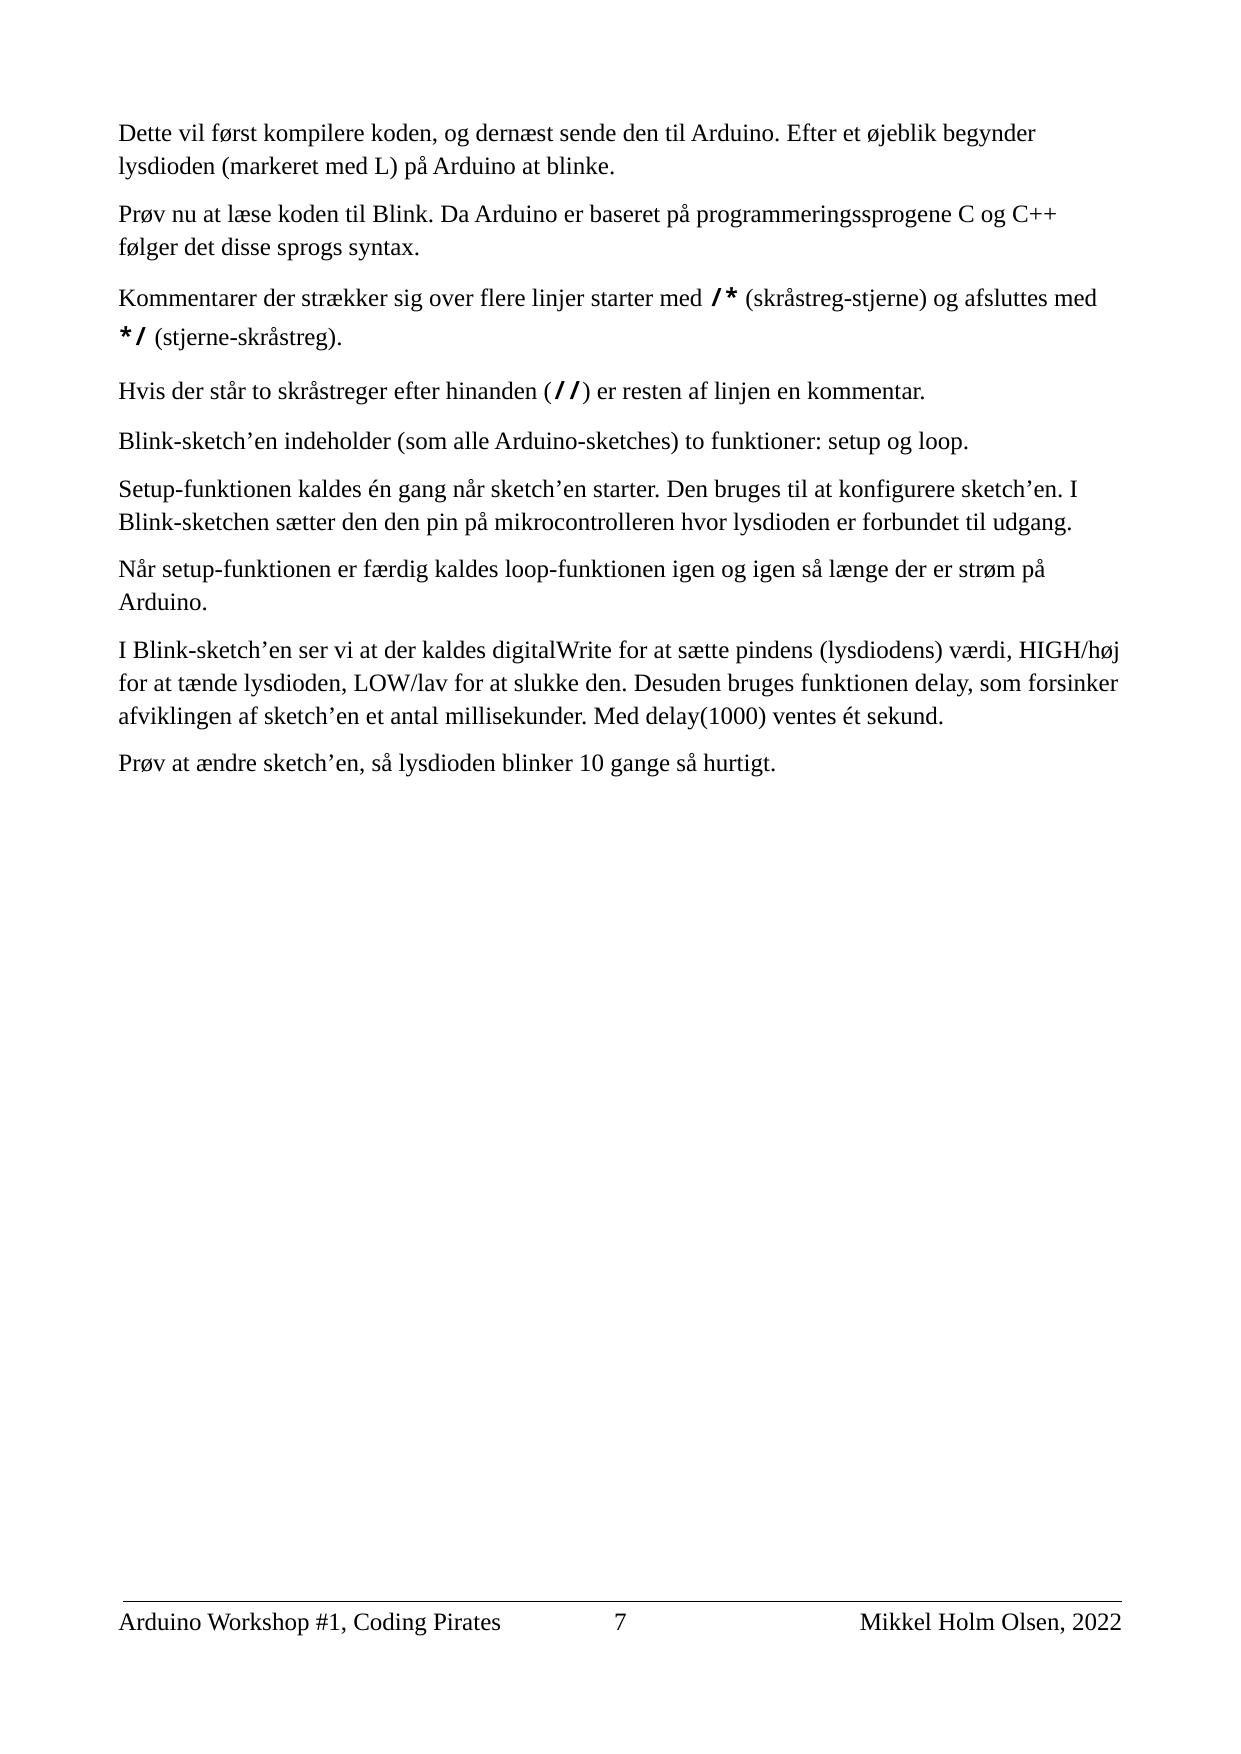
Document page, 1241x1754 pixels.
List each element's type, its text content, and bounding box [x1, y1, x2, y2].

text Dette vil først kompilere koden, og dernæst sende den til Arduino. Efter et øjeblik begynder lysdioden (markeret med L) på Arduino at blinke. [118, 118, 1122, 180]
text Når setup-funktionen er færdig kaldes loop-funktionen igen og igen så længe der er strøm på Arduino. [118, 554, 1122, 616]
text Hvis der står to skråstreger efter hinanden (//) er resten af linjen en kommentar. [118, 372, 1122, 406]
text I Blink-sketch’en ser vi at der kaldes digitalWrite for at sætte pindens (lysdiodens) værdi, HIGH/høj for at tænde lysdioden, LOW/lav for at slukke den. Desuden bruges funktionen delay, som forsinker afviklingen af sketch’en et antal millisekunder. Med delay(1000) ventes ét sekund. [118, 635, 1122, 730]
text Kommentarer der strækker sig over flere linjer starter med /* (skråstreg-stjerne) og afsluttes med */ (stjerne-skråstreg). [118, 279, 1122, 353]
text Prøv nu at læse koden til Blink. Da Arduino er baseret på programmeringssprogene C og C++ følger det disse sprogs syntax. [118, 199, 1122, 261]
text Prøv at ændre sketch’en, så lysdioden blinker 10 gange så hurtigt. [118, 748, 1122, 777]
text Setup-funktionen kaldes én gang når sketch’en starter. Den bruges til at konfigurere sketch’en. I Blink-sketchen sætter den den pin på mikrocontrolleren hvor lysdioden er forbundet til udgang. [118, 474, 1122, 535]
text Blink-sketch’en indeholder (som alle Arduino-sketches) to funktioner: setup og loop. [118, 426, 1122, 455]
